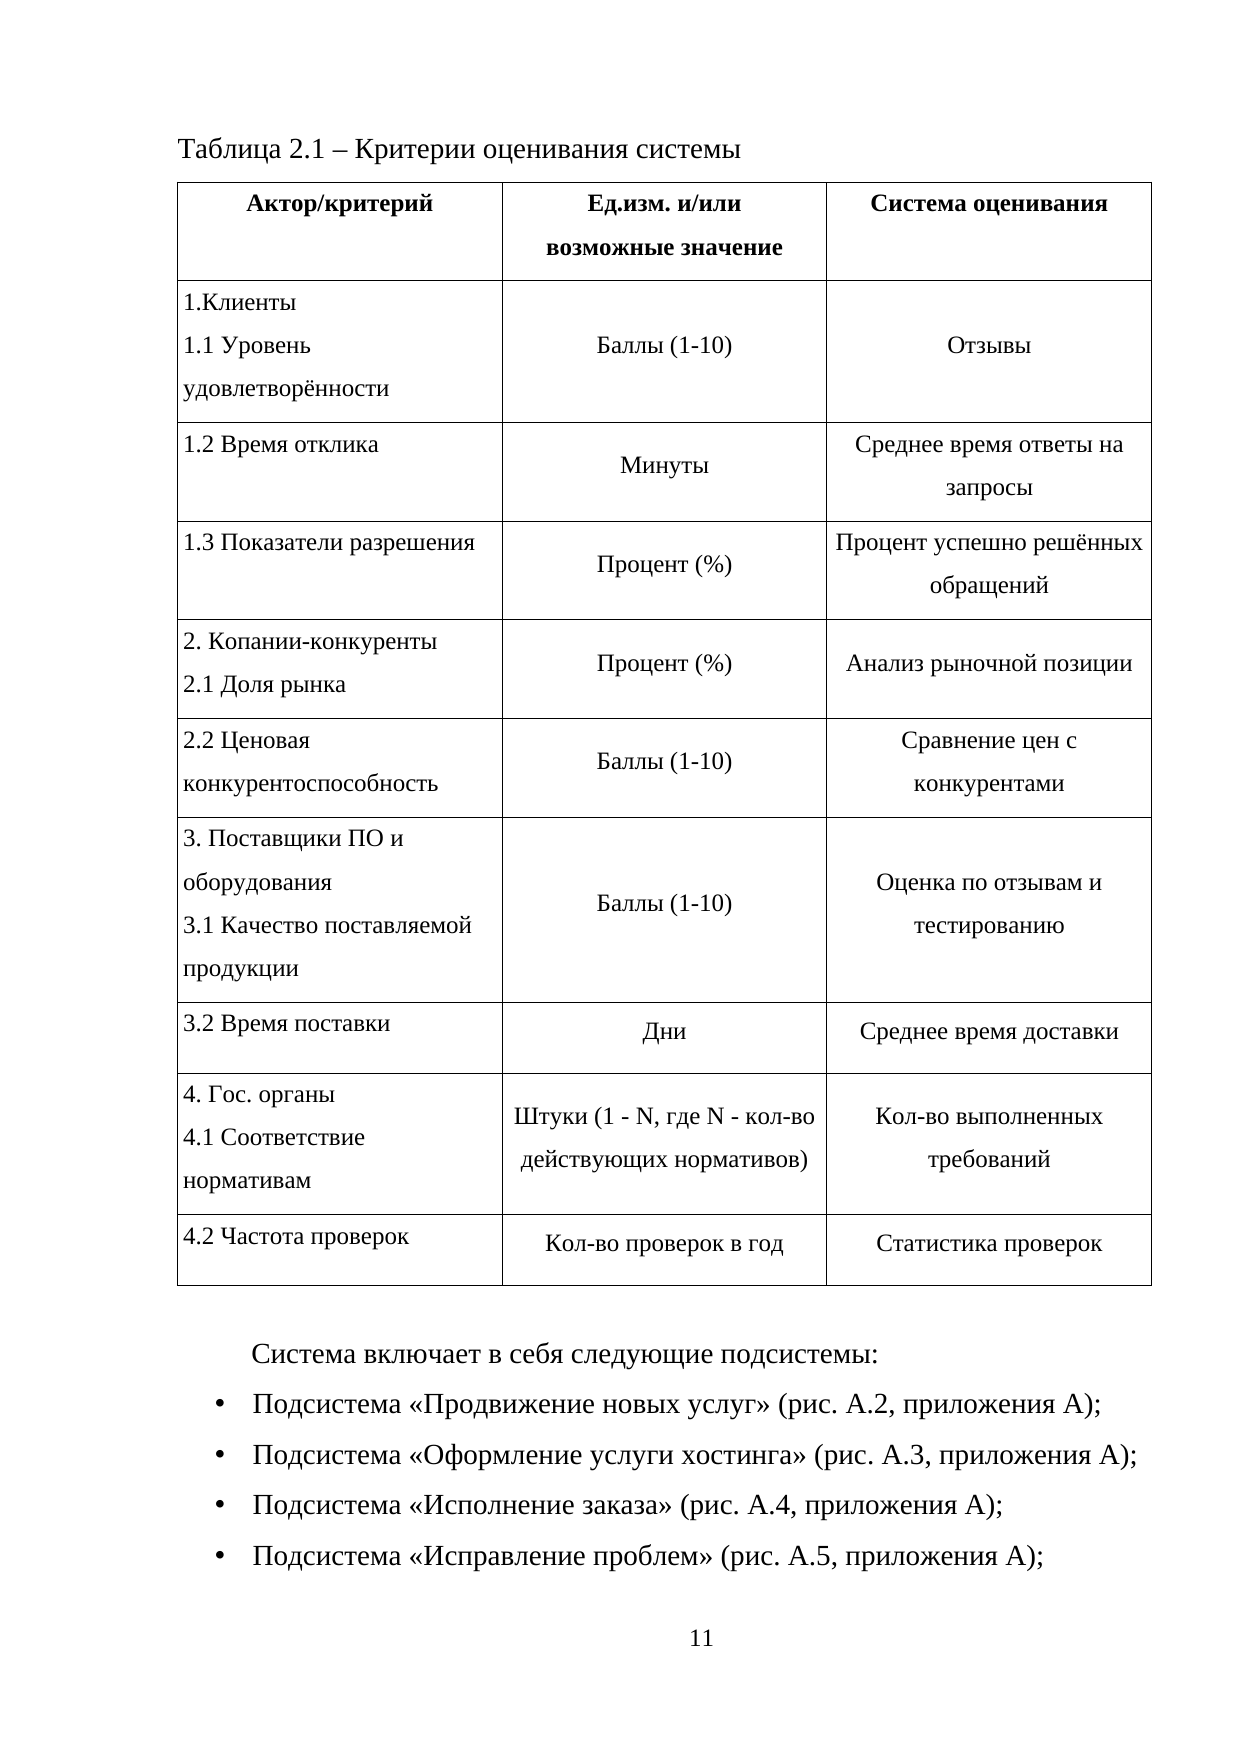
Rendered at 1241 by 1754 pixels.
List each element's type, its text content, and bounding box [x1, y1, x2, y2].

table_cell 3. Поставщики ПО и оборудования 3.1 Качество поставляемой продукции [178, 818, 502, 1002]
table_cell Процент (%) [503, 620, 826, 718]
table_cell 2. Копании-конкуренты 2.1 Доля рынка [178, 620, 502, 718]
table_cell 3.2 Время поставки [178, 1003, 502, 1072]
table_cell Баллы (1-10) [503, 719, 826, 817]
table_cell Процент (%) [503, 522, 826, 619]
table_cell 4.2 Частота проверок [178, 1215, 502, 1285]
table_cell Сравнение цен с конкурентами [827, 719, 1151, 817]
table_cell Среднее время доставки [827, 1003, 1151, 1072]
list Подсистема «Оформление услуги хостинга» (рис. А.3, приложения А); [215, 1437, 1152, 1471]
table_cell Минуты [503, 423, 826, 521]
table_cell Анализ рыночной позиции [827, 620, 1151, 718]
text Система включает в себя следующие подсистемы: [177, 1336, 1152, 1370]
table_cell Отзывы [827, 281, 1151, 422]
table_cell Кол-во проверок в год [503, 1215, 826, 1285]
table_cell Штуки (1 - N, где N - кол-во действующих нормативов) [503, 1074, 826, 1214]
table_header Актор/критерий [178, 183, 502, 280]
table_cell 1.Клиенты 1.1 Уровень удовлетворённости [178, 281, 502, 422]
table_cell Кол-во выполненных требований [827, 1074, 1151, 1214]
table_cell Среднее время ответы на запросы [827, 423, 1151, 521]
table_cell Баллы (1-10) [503, 818, 826, 1002]
list Подсистема «Продвижение новых услуг» (рис. А.2, приложения А); [215, 1387, 1152, 1420]
table_cell 1.2 Время отклика [178, 423, 502, 521]
table_cell 1.3 Показатели разрешения [178, 522, 502, 619]
table_cell Процент успешно решённых обращений [827, 522, 1151, 619]
table_cell Оценка по отзывам и тестированию [827, 818, 1151, 1002]
table_cell 4. Гос. органы 4.1 Соответствие нормативам [178, 1074, 502, 1214]
table_header Система оценивания [827, 183, 1151, 280]
table_cell 2.2 Ценовая конкурентоспособность [178, 719, 502, 817]
table_header Ед.изм. и/или возможные значение [503, 183, 826, 280]
list Подсистема «Исполнение заказа» (рис. А.4, приложения А); [215, 1487, 1152, 1521]
table_cell Дни [503, 1003, 826, 1072]
table_cell Статистика проверок [827, 1215, 1151, 1285]
text Таблица 2.1 – Критерии оценивания системы [177, 131, 1152, 165]
list Подсистема «Исправление проблем» (рис. А.5, приложения А); [215, 1538, 1152, 1572]
table_cell Баллы (1-10) [503, 281, 826, 422]
